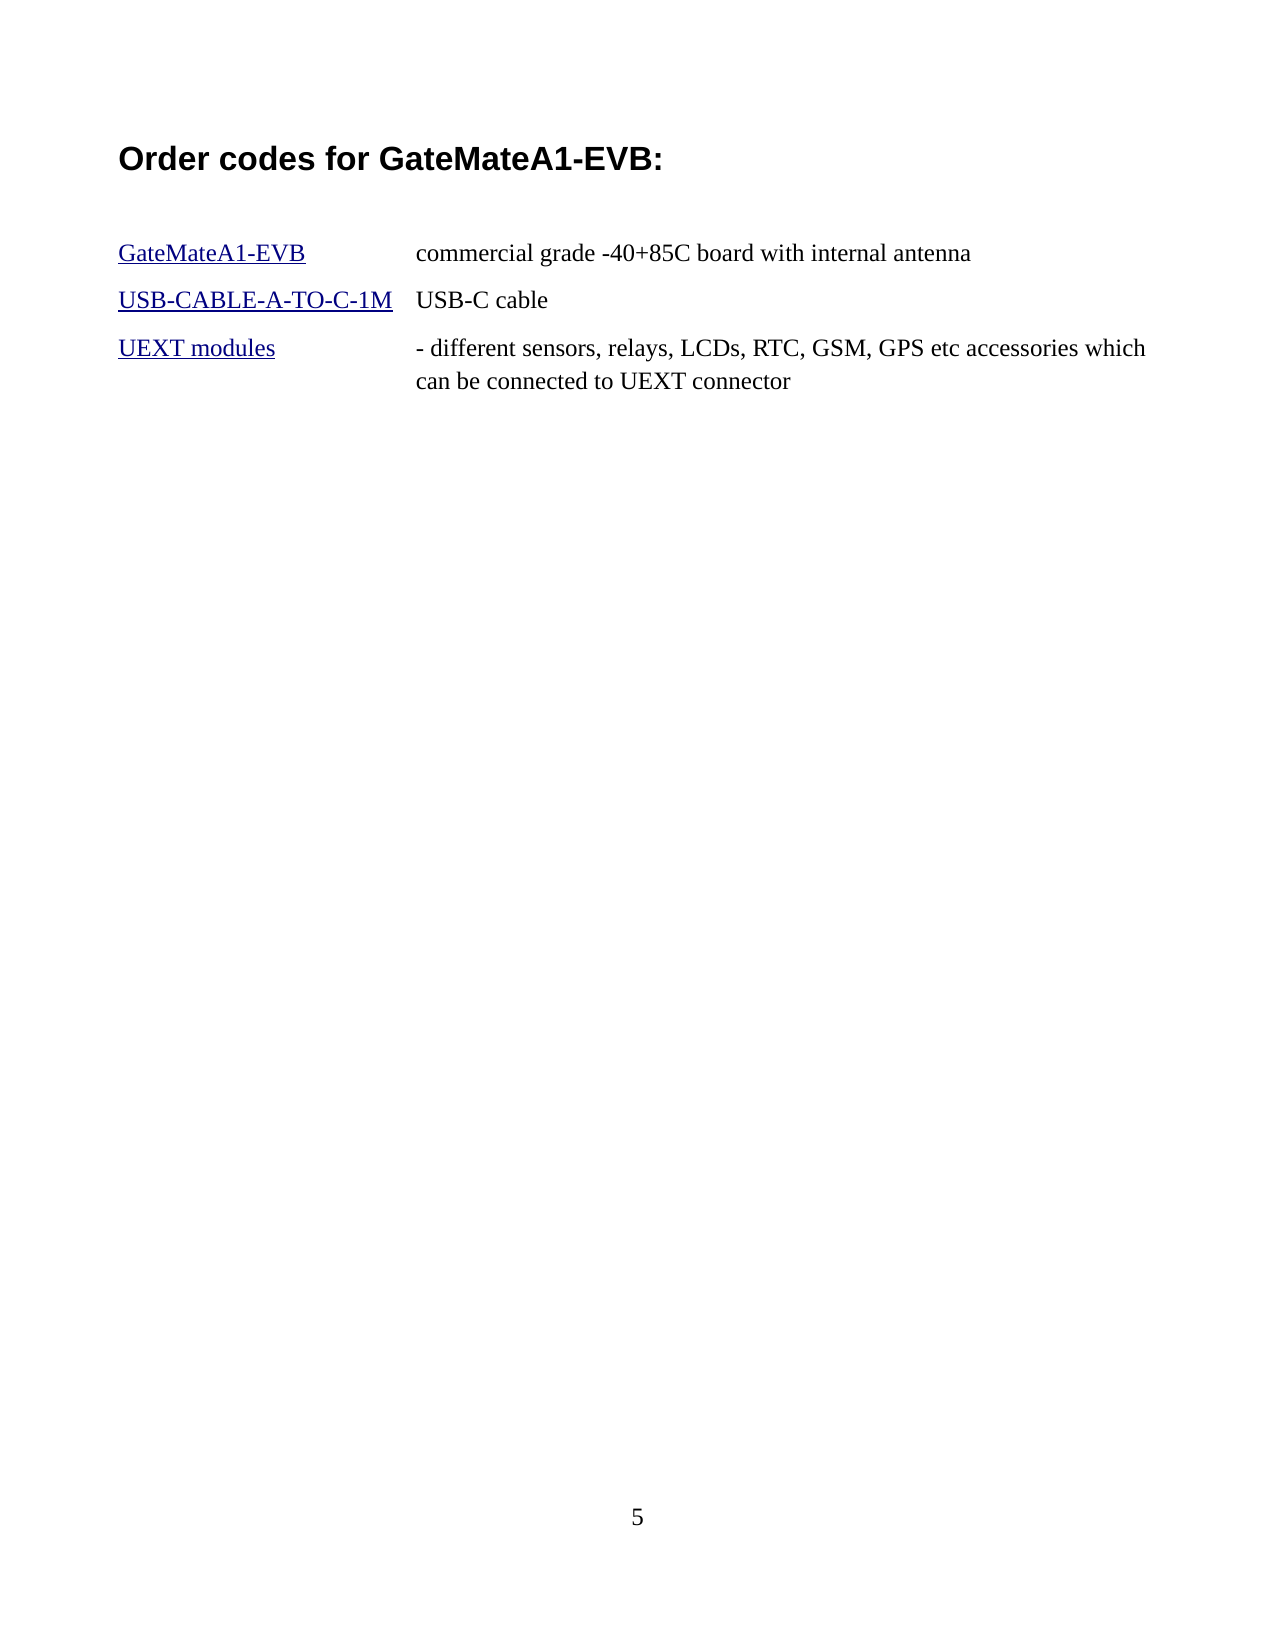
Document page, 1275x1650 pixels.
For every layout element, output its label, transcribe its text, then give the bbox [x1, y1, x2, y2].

text USB-CABLE-A-TO-C-1M USB-C cable [118, 285, 1157, 314]
text UEXT modules - different sensors, relays, LCDs, RTC, GSM, GPS etc accessories which can be connected to UEXT connector [118, 333, 1157, 395]
subtitle Order codes for GateMateA1-EVB: [118, 139, 1157, 178]
text GateMateA1-EVB commercial grade -40+85C board with internal antenna [118, 238, 1157, 266]
